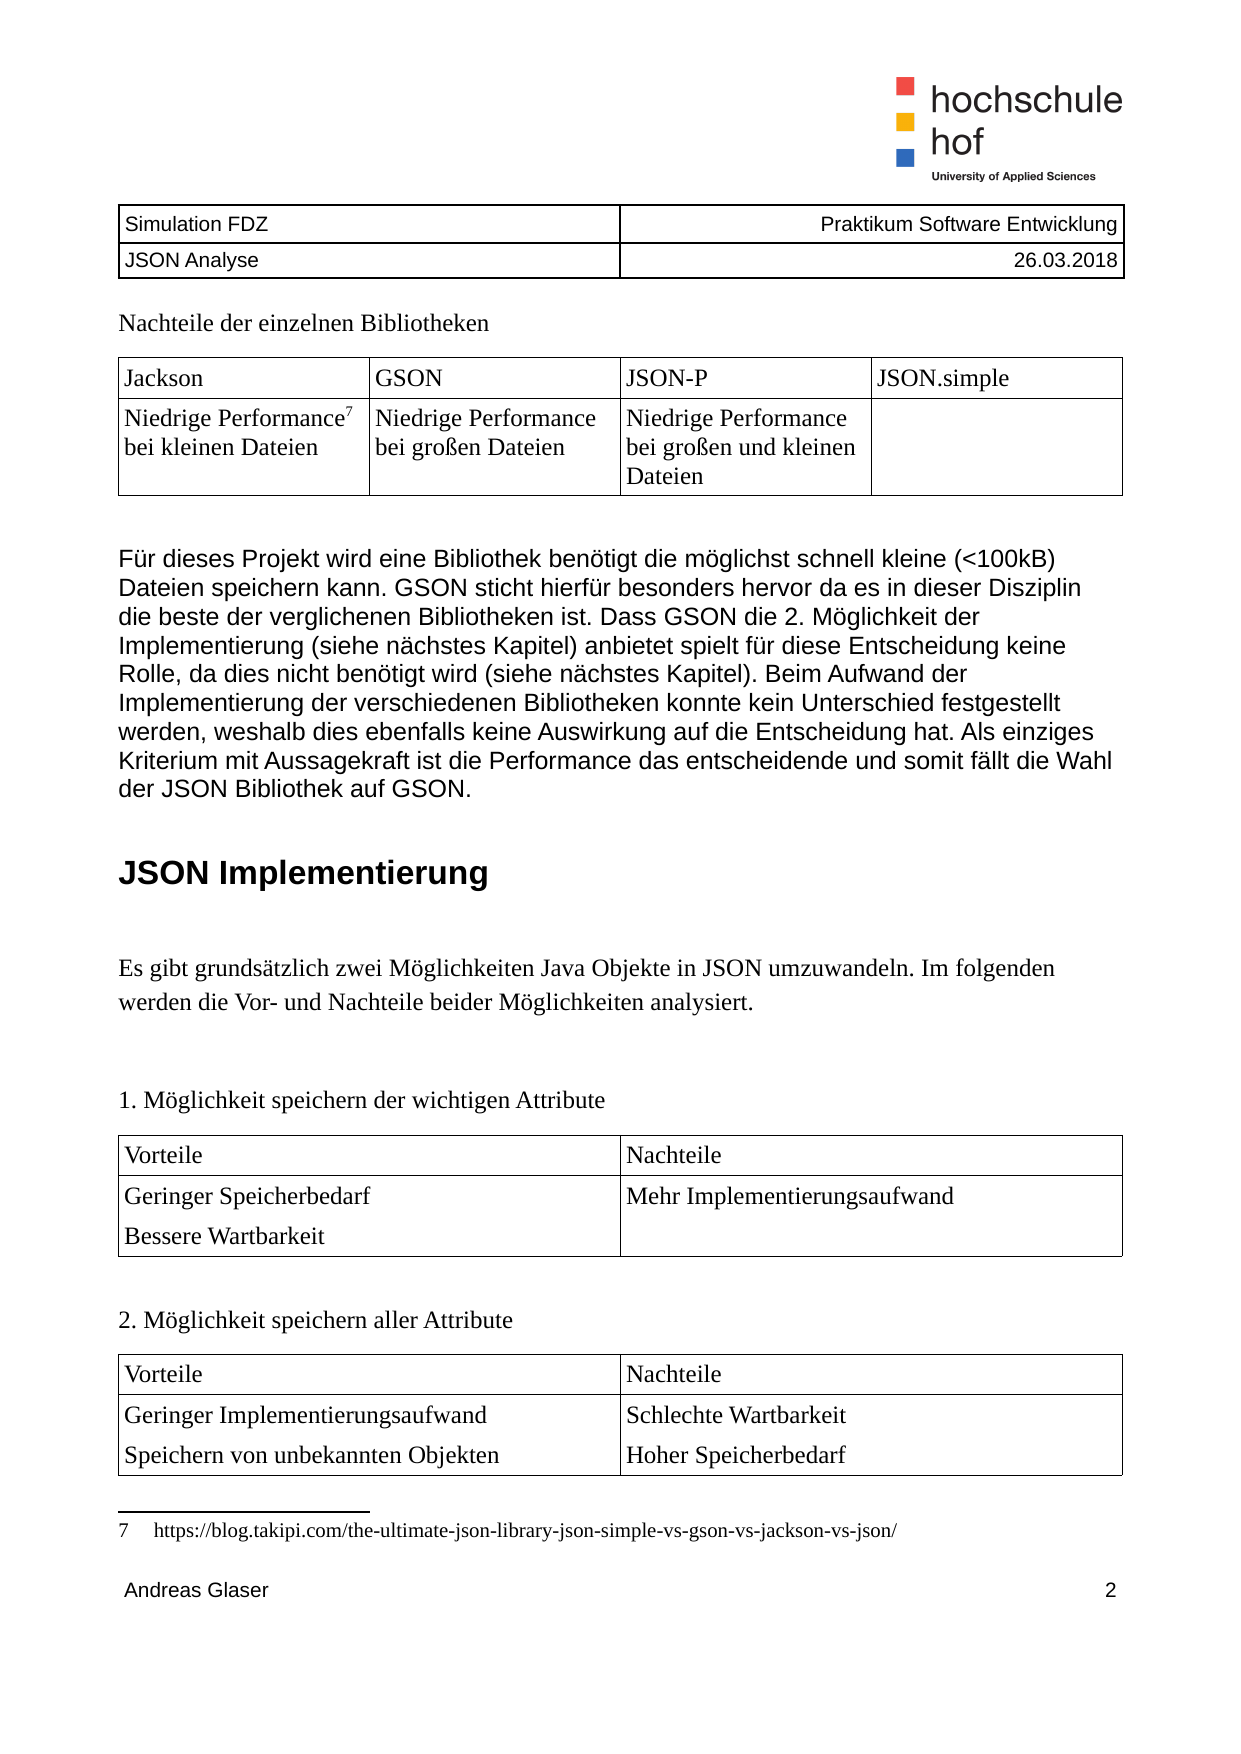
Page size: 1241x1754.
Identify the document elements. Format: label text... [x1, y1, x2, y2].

subtitle JSON Implementierung [118, 853, 1122, 891]
table_header Nachteile [621, 1136, 1122, 1175]
text Für dieses Projekt wird eine Bibliothek benötigt die möglichst schnell kleine (<100kB) Dateien speichern kann. GSON sticht hierfür besonders hervor da es in dieser Disziplin die beste der verglichenen Bibliotheken ist. Dass GSON die 2. Möglichkeit der Implementierung (siehe nächstes Kapitel) anbietet spielt für diese Entscheidung keine Rolle, da dies nicht benötigt wird (siehe nächstes Kapitel). Beim Aufwand der Implementierung der verschiedenen Bibliotheken konnte kein Unterschied festgestellt werden, weshalb dies ebenfalls keine Auswirkung auf die Entscheidung hat. Als einziges Kriterium mit Aussagekraft ist die Performance das entscheidende und somit fällt die Wahl der JSON Bibliothek auf GSON. [118, 544, 1122, 803]
table_header Jackson [119, 358, 369, 397]
text 2. Möglichkeit speichern aller Attribute [118, 1305, 1122, 1333]
table_cell [872, 399, 1122, 495]
table_cell Bessere Wartbarkeit [119, 1215, 620, 1256]
table_cell Niedrige Performance bei kleinen Dateien [119, 399, 369, 495]
table_header Vorteile [119, 1355, 620, 1394]
table_cell [621, 1215, 1122, 1256]
picture [896, 77, 1122, 182]
table_header JSON-P [621, 358, 871, 397]
table_cell Niedrige Performance bei großen und kleinen Dateien [621, 399, 871, 495]
text 1. Möglichkeit speichern der wichtigen Attribute [118, 1086, 1122, 1114]
table_header JSON.simple [872, 358, 1122, 397]
table_cell Speichern von unbekannten Objekten [119, 1434, 620, 1474]
table_header GSON [370, 358, 620, 397]
table_cell Niedrige Performance bei großen Dateien [370, 399, 620, 495]
table_cell Geringer Implementierungsaufwand [119, 1395, 620, 1434]
table_header Vorteile [119, 1136, 620, 1175]
table_cell Hoher Speicherbedarf [621, 1434, 1122, 1474]
table_header Nachteile [621, 1355, 1122, 1394]
table_cell Mehr Implementierungsaufwand [621, 1176, 1122, 1215]
table_cell Schlechte Wartbarkeit [621, 1395, 1122, 1434]
table_cell Geringer Speicherbedarf [119, 1176, 620, 1215]
text Nachteile der einzelnen Bibliotheken [118, 308, 1122, 337]
text Es gibt grundsätzlich zwei Möglichkeiten Java Objekte in JSON umzuwandeln. Im folgenden werden die Vor- und Nachteile beider Möglichkeiten analysiert. [118, 953, 1122, 1016]
